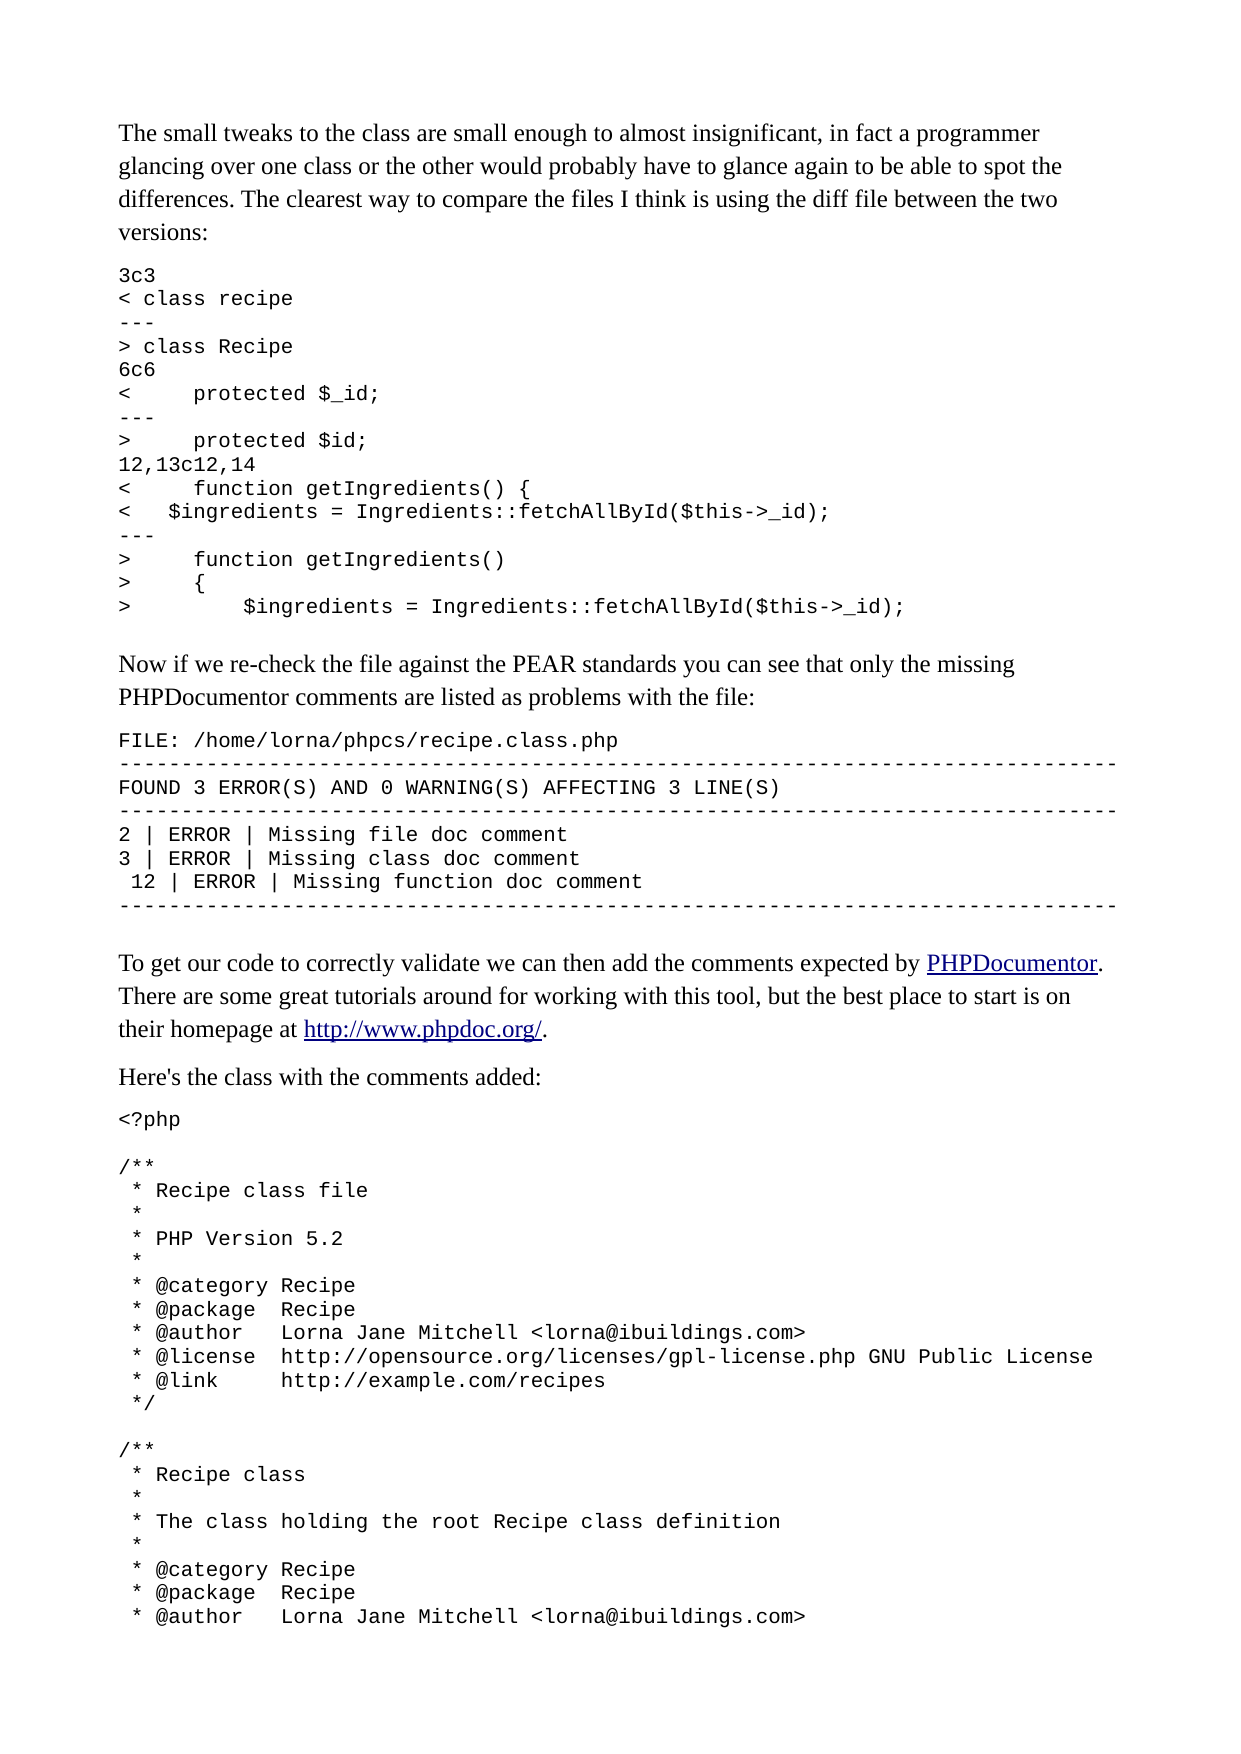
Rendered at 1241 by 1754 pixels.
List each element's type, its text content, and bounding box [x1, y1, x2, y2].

text * [118, 1535, 1122, 1559]
text --- [118, 407, 1122, 430]
text --- [118, 525, 1122, 548]
text Here's the class with the comments added: [118, 1062, 1122, 1091]
text 3c3 [118, 265, 1122, 288]
text < $ingredients = Ingredients::fetchAllById($this->_id); [118, 501, 1122, 525]
text -------------------------------------------------------------------------------- [118, 801, 1122, 824]
text * [118, 1204, 1122, 1228]
text * PHP Version 5.2 [118, 1228, 1122, 1251]
text 6c6 [118, 359, 1122, 383]
text < protected $_id; [118, 383, 1122, 407]
text /** [118, 1441, 1122, 1464]
text * @category Recipe [118, 1559, 1122, 1582]
text * @package Recipe [118, 1299, 1122, 1322]
text /** [118, 1157, 1122, 1180]
text -------------------------------------------------------------------------------- [118, 753, 1122, 777]
text <?php [118, 1109, 1122, 1133]
text > class Recipe [118, 336, 1122, 359]
text < class recipe [118, 288, 1122, 312]
text > $ingredients = Ingredients::fetchAllById($this->_id); [118, 596, 1122, 619]
text --- [118, 312, 1122, 336]
text 2 | ERROR | Missing file doc comment [118, 824, 1122, 848]
text * Recipe class [118, 1464, 1122, 1488]
text * @author Lorna Jane Mitchell <lorna@ibuildings.com> [118, 1322, 1122, 1346]
text * The class holding the root Recipe class definition [118, 1511, 1122, 1535]
text * @author Lorna Jane Mitchell <lorna@ibuildings.com> [118, 1606, 1122, 1630]
text The small tweaks to the class are small enough to almost insignificant, in fact a programmer glancing over one class or the other would probably have to glance again to be able to spot the differences. The clearest way to compare the files I think is using the diff file between the two versions: [118, 118, 1122, 246]
text FILE: /home/lorna/phpcs/recipe.class.php [118, 729, 1122, 753]
text -------------------------------------------------------------------------------- [118, 895, 1122, 919]
text */ [118, 1393, 1122, 1417]
text > function getIngredients() [118, 548, 1122, 572]
text To get our code to correctly validate we can then add the comments expected by PHPDocumentor. There are some great tutorials around for working with this tool, but the best place to start is on their homepage at http://www.phpdoc.org/. [118, 948, 1122, 1043]
text < function getIngredients() { [118, 478, 1122, 501]
text > { [118, 572, 1122, 596]
text * [118, 1251, 1122, 1275]
text * @license http://opensource.org/licenses/gpl-license.php GNU Public License [118, 1346, 1122, 1369]
text FOUND 3 ERROR(S) AND 0 WARNING(S) AFFECTING 3 LINE(S) [118, 777, 1122, 801]
text * @link http://example.com/recipes [118, 1369, 1122, 1393]
text * Recipe class file [118, 1180, 1122, 1204]
text Now if we re-check the file against the PEAR standards you can see that only the missing PHPDocumentor comments are listed as problems with the file: [118, 649, 1122, 711]
text * [118, 1488, 1122, 1511]
text > protected $id; [118, 430, 1122, 454]
text 12 | ERROR | Missing function doc comment [118, 871, 1122, 895]
text 3 | ERROR | Missing class doc comment [118, 848, 1122, 871]
text 12,13c12,14 [118, 454, 1122, 478]
text * @package Recipe [118, 1582, 1122, 1606]
text * @category Recipe [118, 1275, 1122, 1299]
